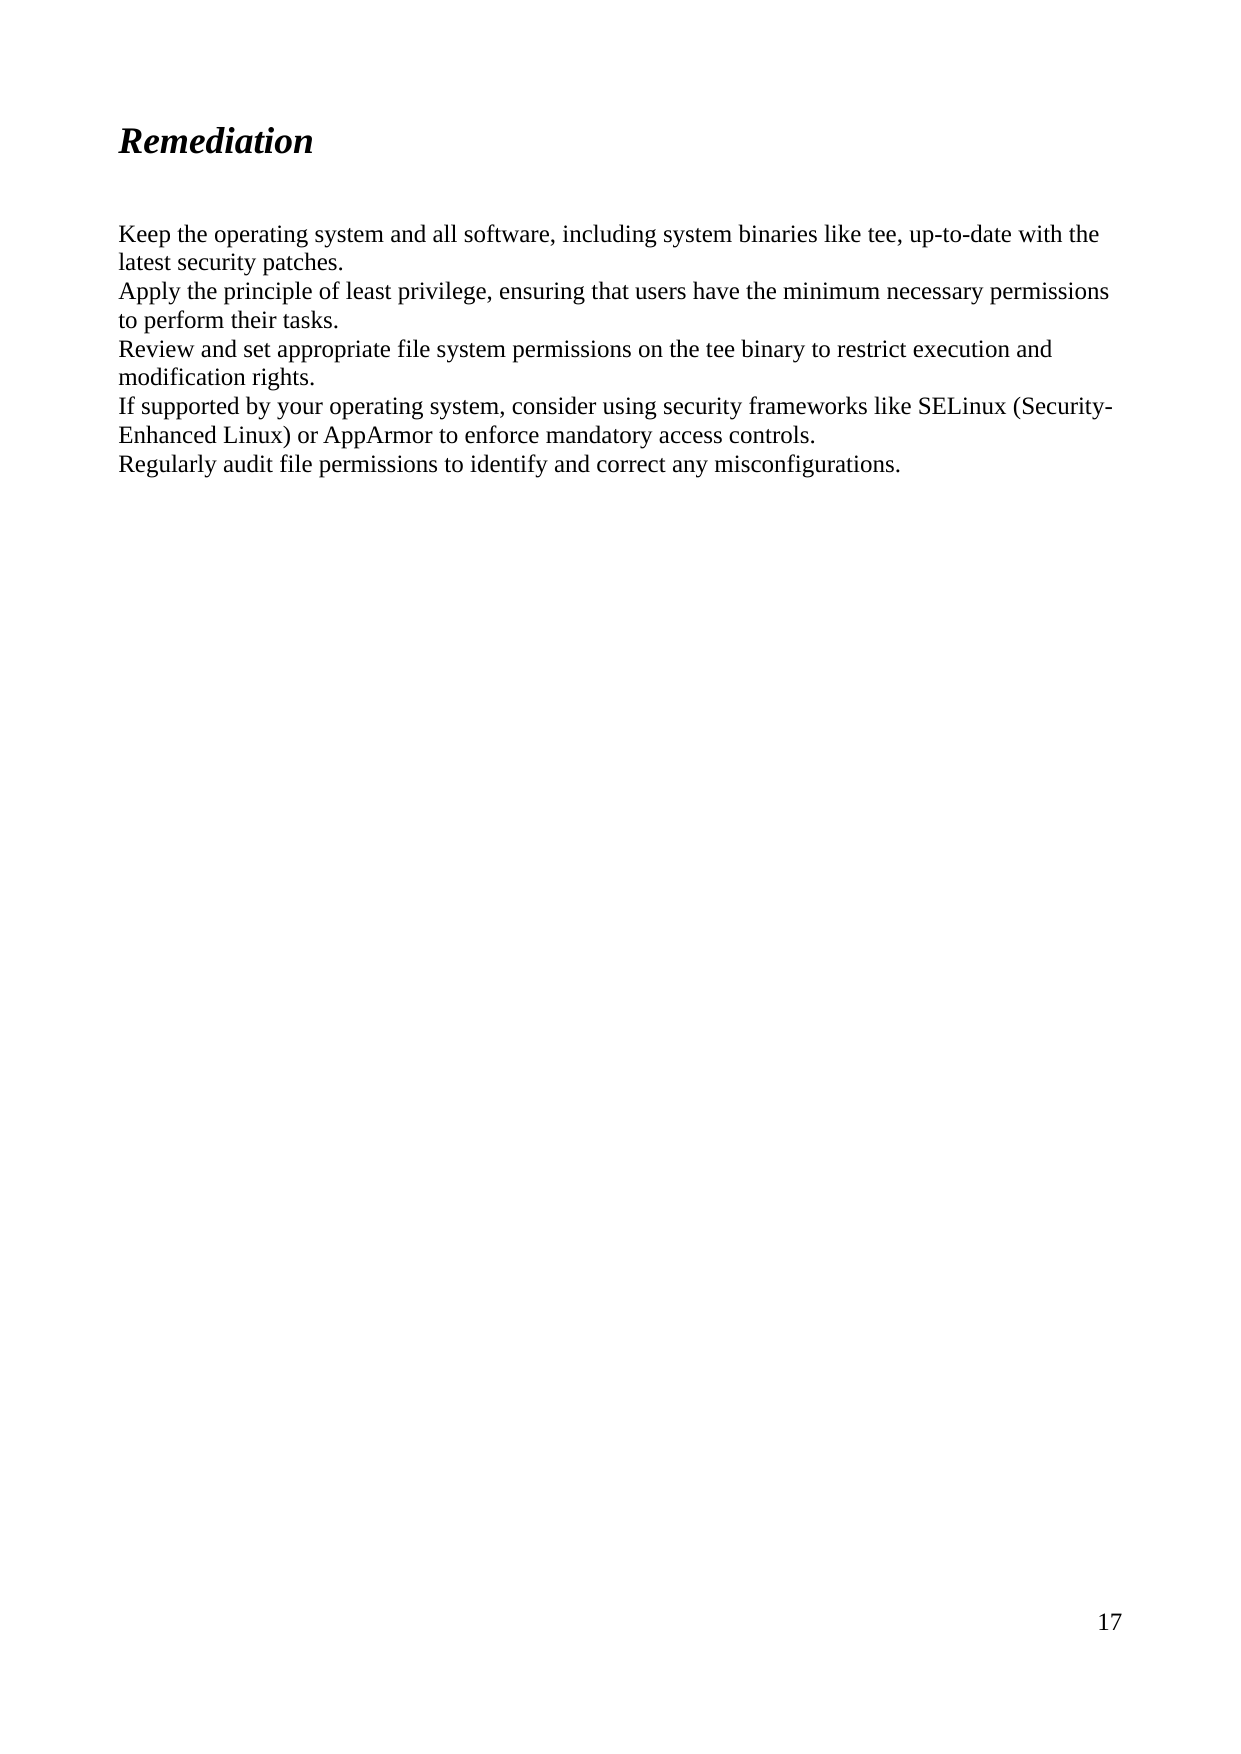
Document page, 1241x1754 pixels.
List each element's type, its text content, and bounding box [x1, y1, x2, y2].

text Regularly audit file permissions to identify and correct any misconfigurations. [118, 449, 1122, 477]
text If supported by your operating system, consider using security frameworks like SELinux (Security-Enhanced Linux) or AppArmor to enforce mandatory access controls. [118, 391, 1122, 449]
text Review and set appropriate file system permissions on the tee binary to restrict execution and modification rights. [118, 334, 1122, 391]
text Apply the principle of least privilege, ensuring that users have the minimum necessary permissions to perform their tasks. [118, 276, 1122, 334]
text Keep the operating system and all software, including system binaries like tee, up-to-date with the latest security patches. [118, 219, 1122, 276]
text Remediation [118, 118, 1122, 161]
